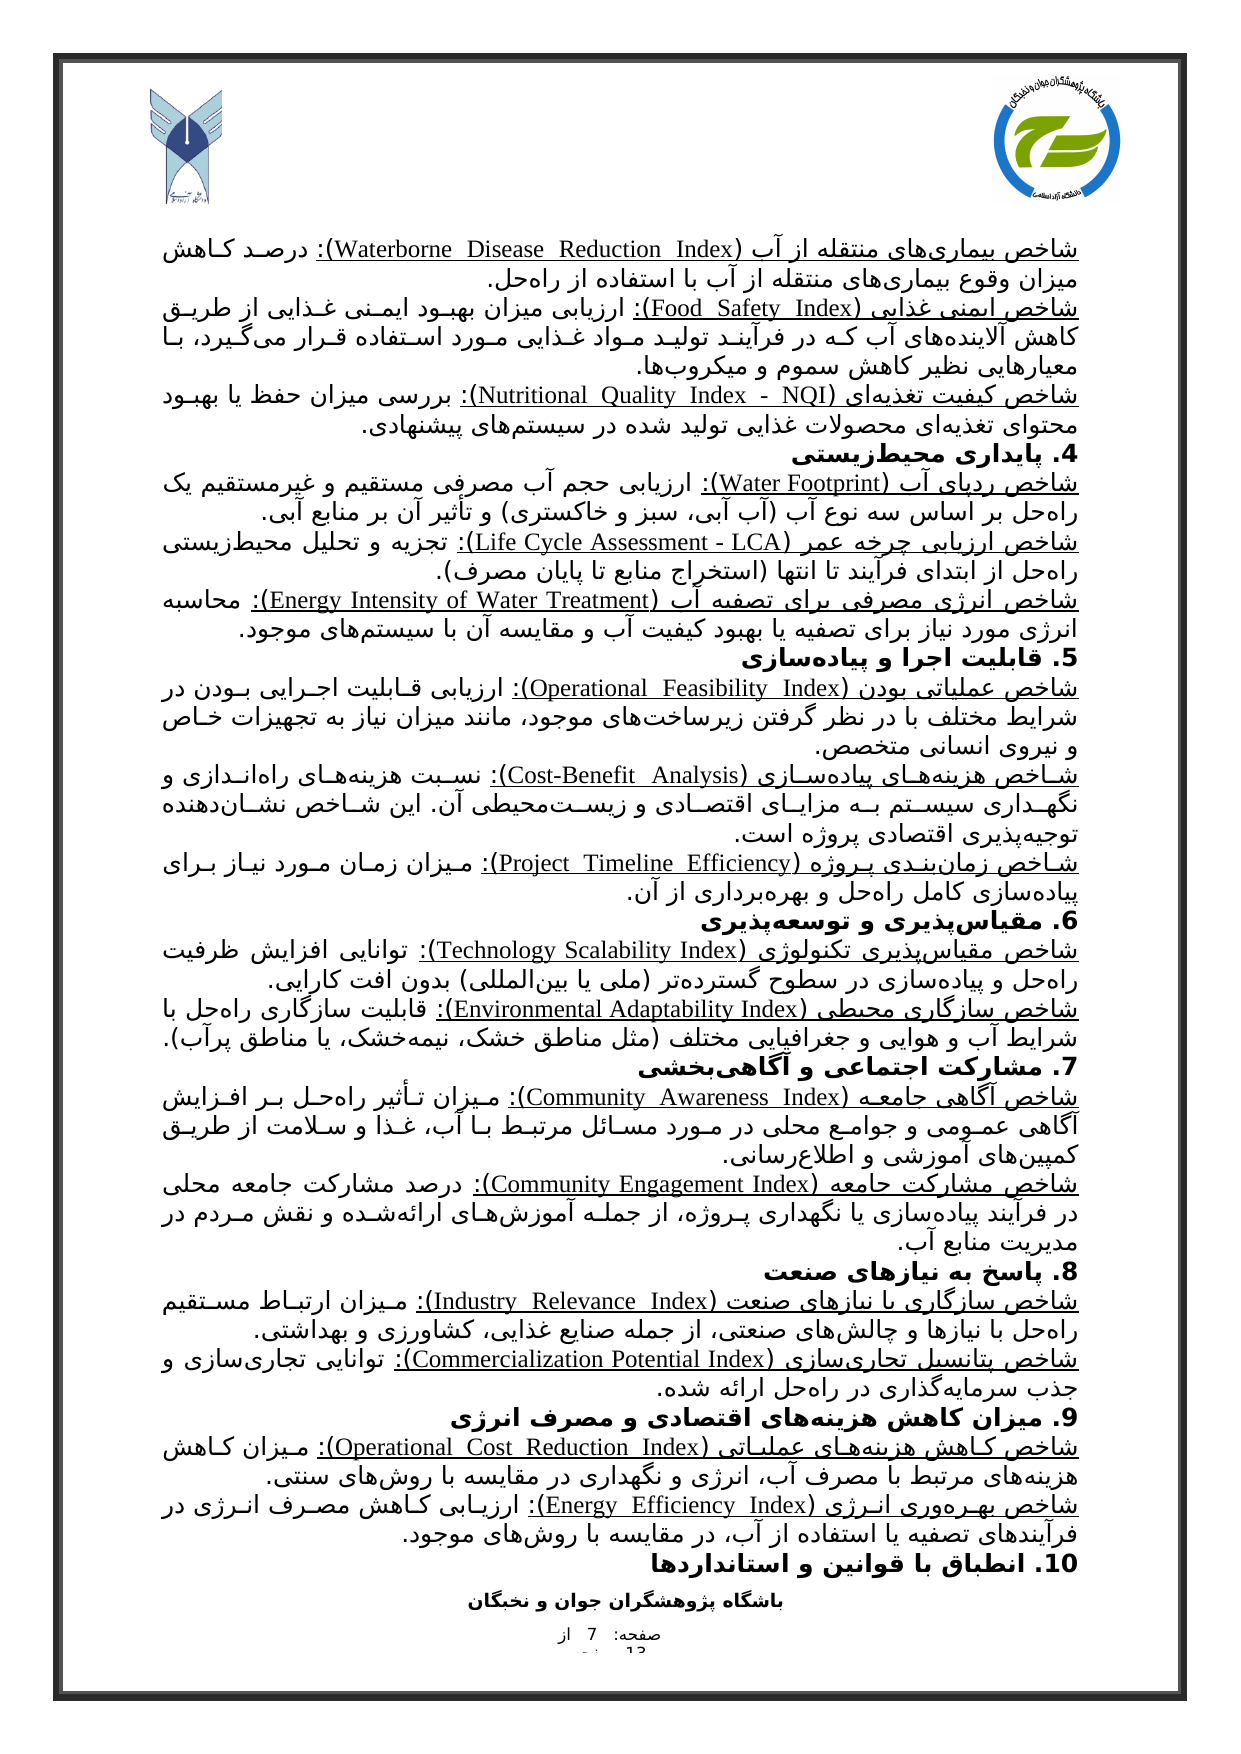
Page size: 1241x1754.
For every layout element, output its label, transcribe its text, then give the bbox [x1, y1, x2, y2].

text 5. قابلیت اجرا و پیاده‌سازی [162, 643, 1078, 673]
text شاخص مشارکت جامعه (Community Engagement Index): درصد مشارکت جامعه محلی در فرآیند پیاده‌سازی یا نگهداری پروژه، از جمله آموزش‌های ارائه‌شده و نقش مردم در مدیریت منابع آب. [162, 1169, 1078, 1257]
text شاخص مقیاس‌پذیری تکنولوژی (Technology Scalability Index): توانایی افزایش ظرفیت راه‌حل و پیاده‌سازی در سطوح گسترده‌تر (ملی یا بین‌المللی) بدون افت کارایی. [162, 936, 1078, 994]
text شاخص ایمنی غذایی (Food Safety Index): ارزیابی میزان بهبود ایمنی غذایی از طریق کاهش آلاینده‌های آب که در فرآیند تولید مواد غذایی مورد استفاده قرار می‌گیرد، با معیارهایی نظیر کاهش سموم و میکروب‌ها. [162, 293, 1078, 381]
text شاخص ارزیابی چرخه عمر (Life Cycle Assessment - LCA): تجزیه و تحلیل محیط‌زیستی راه‌حل از ابتدای فرآیند تا انتها (استخراج منابع تا پایان مصرف). [162, 527, 1078, 585]
picture [150, 88, 224, 204]
text شاخص آگاهی جامعه (Community Awareness Index): میزان تأثیر راه‌حل بر افزایش آگاهی عمومی و جوامع محلی در مورد مسائل مرتبط با آب، غذا و سلامت از طریق کمپین‌های آموزشی و اطلاع‌رسانی. [162, 1082, 1078, 1169]
text شاخص پتانسیل تجاری‌سازی (Commercialization Potential Index): توانایی تجاری‌سازی و جذب سرمایه‌گذاری در راه‌حل ارائه شده. [162, 1344, 1078, 1403]
text 7. مشارکت اجتماعی و آگاهی‌بخشی [162, 1052, 1078, 1082]
text 8. پاسخ به نیازهای صنعت [162, 1257, 1078, 1286]
text شاخص بیماری‌های منتقله از آب (Waterborne Disease Reduction Index): درصد کاهش میزان وقوع بیماری‌های منتقله از آب با استفاده از راه‌حل. [162, 234, 1078, 293]
picture [992, 75, 1122, 204]
text 9. میزان کاهش هزینه‌های اقتصادی و مصرف انرژی [162, 1403, 1078, 1432]
text شاخص کیفیت تغذیه‌ای (Nutritional Quality Index - NQI): بررسی میزان حفظ یا بهبود محتوای تغذیه‌ای محصولات غذایی تولید شده در سیستم‌های پیشنهادی. [162, 381, 1078, 439]
text شاخص عملیاتی بودن (Operational Feasibility Index): ارزیابی قابلیت اجرایی بودن در شرایط مختلف با در نظر گرفتن زیرساخت‌های موجود، مانند میزان نیاز به تجهیزات خاص و نیروی انسانی متخصص. [162, 673, 1078, 760]
text شاخص کاهش هزینه‌های عملیاتی (Operational Cost Reduction Index): میزان کاهش هزینه‌های مرتبط با مصرف آب، انرژی و نگهداری در مقایسه با روش‌های سنتی. [162, 1432, 1078, 1490]
text شاخص سازگاری با نیازهای صنعت (Industry Relevance Index): میزان ارتباط مستقیم راه‌حل با نیازها و چالش‌های صنعتی، از جمله صنایع غذایی، کشاورزی و بهداشتی. [162, 1286, 1078, 1344]
text 10. انطباق با قوانین و استانداردها [162, 1549, 1078, 1578]
text شاخص زمان‌بندی پروژه (Project Timeline Efficiency): میزان زمان مورد نیاز برای پیاده‌سازی کامل راه‌حل و بهره‌برداری از آن. [162, 848, 1078, 906]
text شاخص انرژی مصرفی برای تصفیه آب (Energy Intensity of Water Treatment): محاسبه انرژی مورد نیاز برای تصفیه یا بهبود کیفیت آب و مقایسه آن با سیستم‌های موجود. [162, 585, 1078, 643]
text شاخص سازگاری محیطی (Environmental Adaptability Index): قابلیت سازگاری راه‌حل با شرایط آب و هوایی و جغرافیایی مختلف (مثل مناطق خشک، نیمه‌خشک، یا مناطق پرآب). [162, 994, 1078, 1052]
text شاخص ردپای آب (Water Footprint): ارزیابی حجم آب مصرفی مستقیم و غیرمستقیم یک راه‌حل بر اساس سه نوع آب (آب آبی، سبز و خاکستری) و تأثیر آن بر منابع آبی. [162, 468, 1078, 527]
text 4. پایداری محیط‌زیستی [162, 439, 1078, 468]
text شاخص هزینه‌های پیاده‌سازی (Cost-Benefit Analysis): نسبت هزینه‌های راه‌اندازی و نگهداری سیستم به مزایای اقتصادی و زیست‌محیطی آن. این شاخص نشان‌دهنده توجیه‌پذیری اقتصادی پروژه است. [162, 760, 1078, 848]
text شاخص بهره‌وری انرژی (Energy Efficiency Index): ارزیابی کاهش مصرف انرژی در فرآیندهای تصفیه یا استفاده از آب، در مقایسه با روش‌های موجود. [162, 1490, 1078, 1549]
text 6. مقیاس‌پذیری و توسعه‌پذیری [162, 906, 1078, 936]
